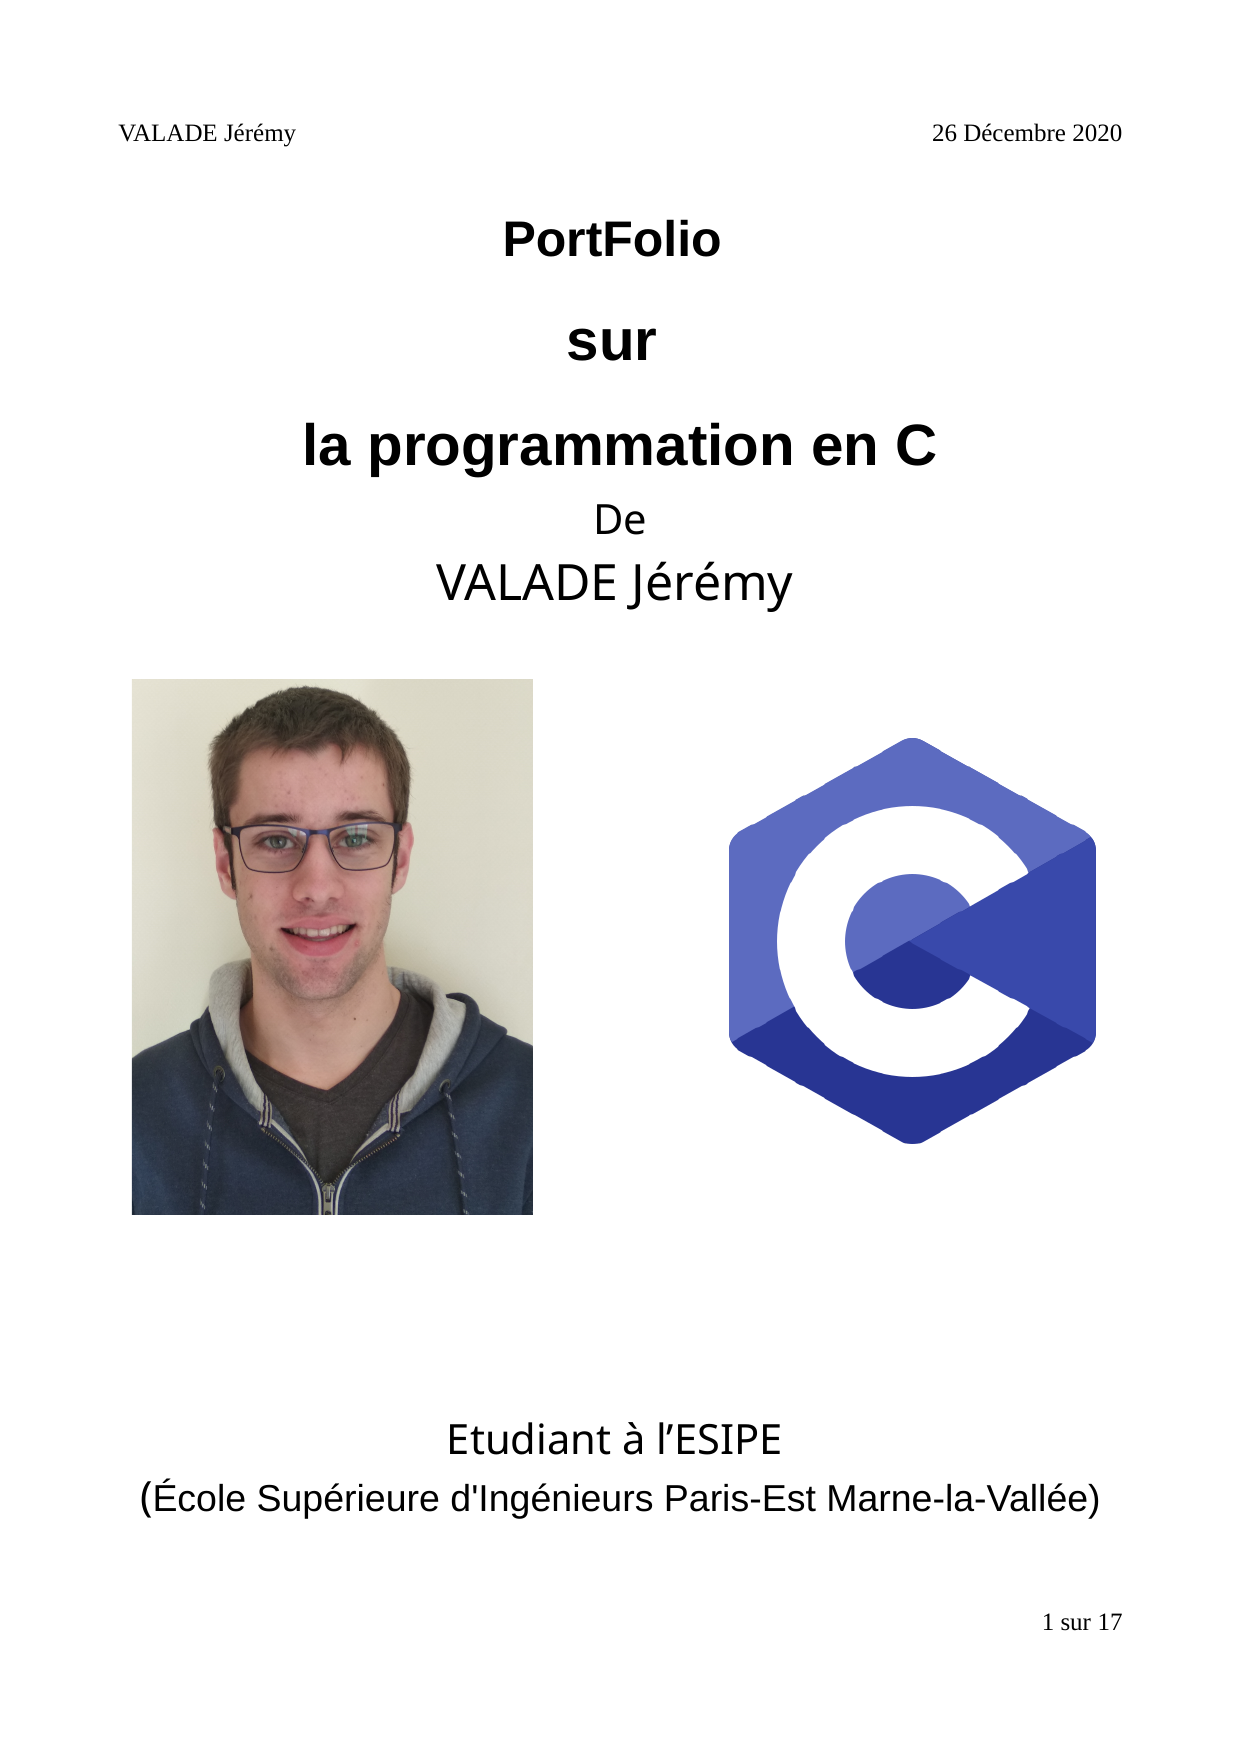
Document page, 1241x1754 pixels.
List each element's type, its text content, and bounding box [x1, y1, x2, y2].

text (École Supérieure d'Ingénieurs Paris-Est Marne-la-Vallée) [118, 1467, 1122, 1523]
picture [131, 679, 533, 1215]
title PortFolio [118, 201, 1122, 268]
picture [680, 709, 1144, 1173]
title la programmation en C [118, 411, 1122, 478]
text De [118, 490, 1122, 547]
text Etudiant à l’ESIPE [118, 1410, 1122, 1467]
title sur [118, 306, 1122, 373]
text VALADE Jérémy [118, 547, 1122, 615]
